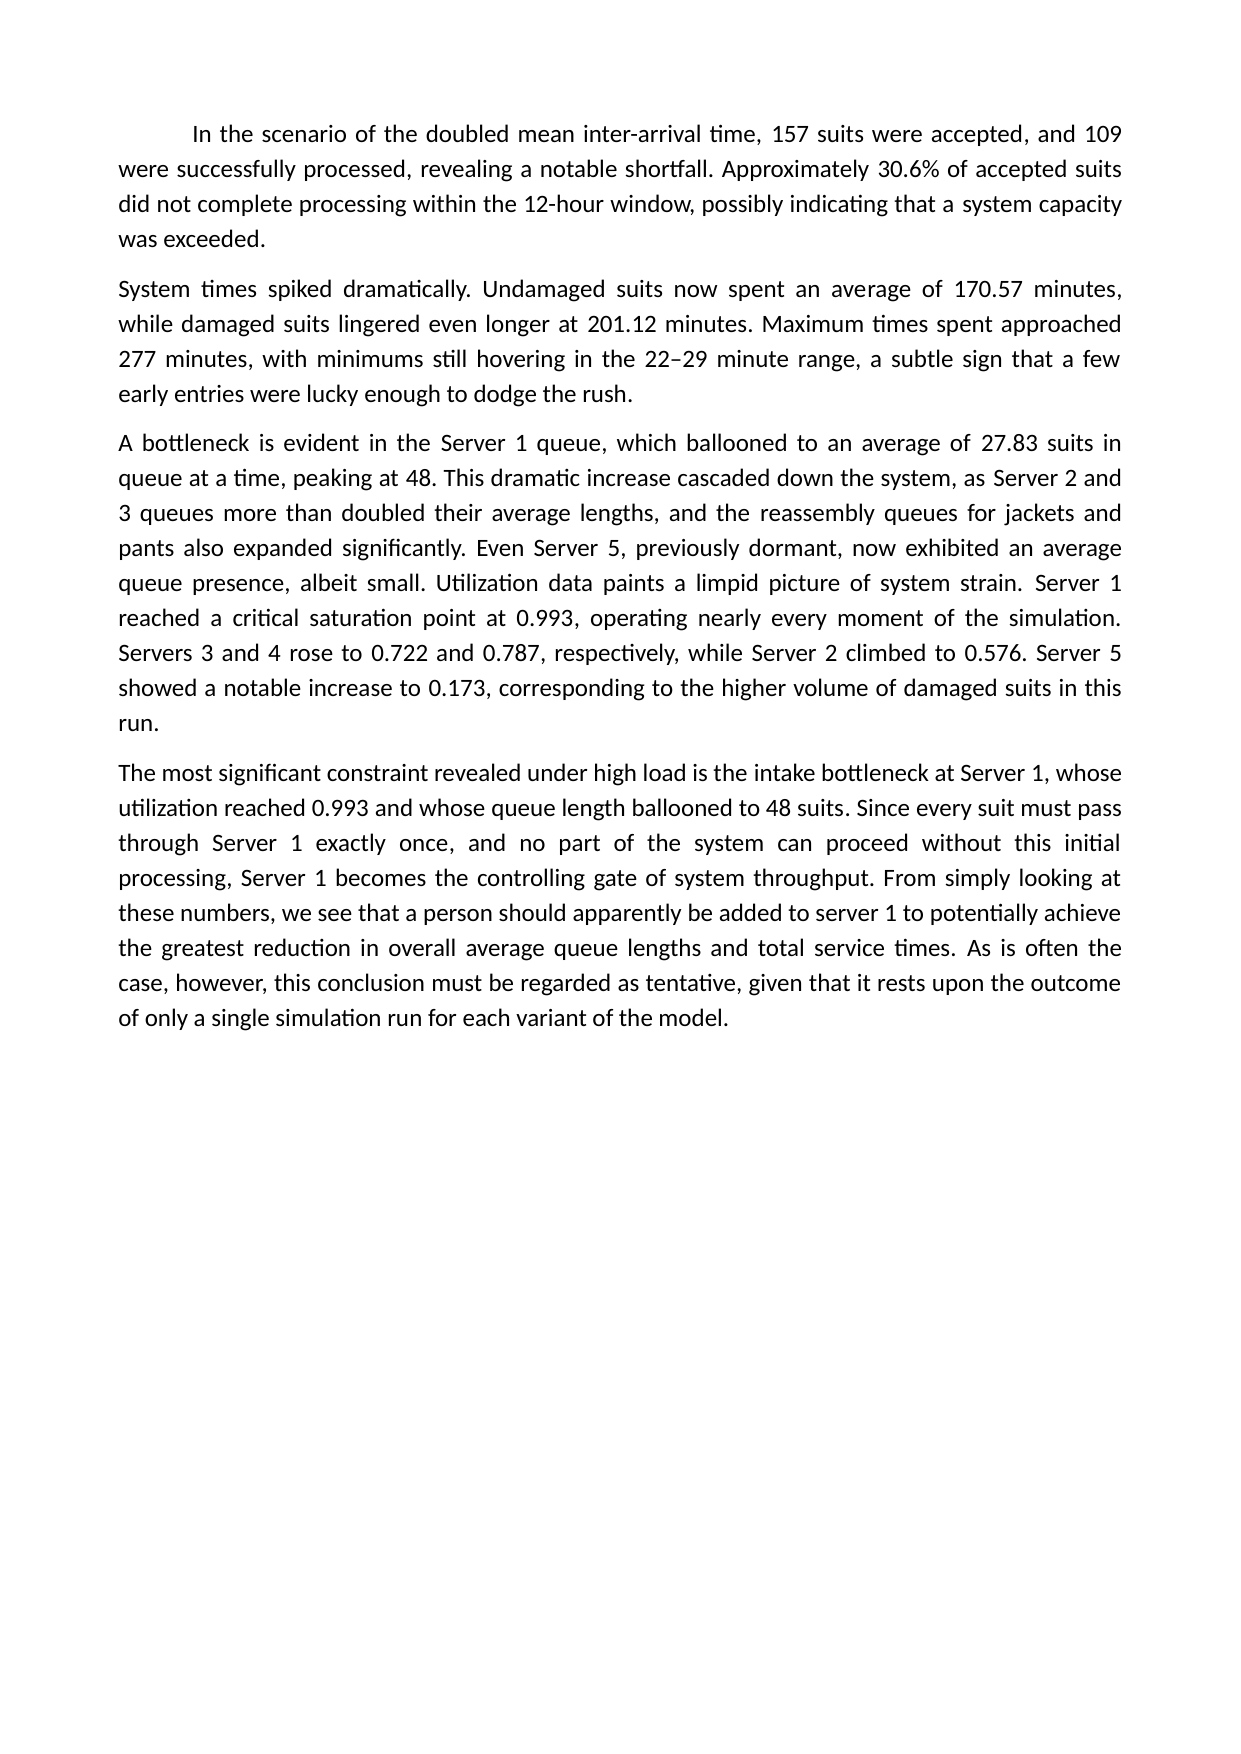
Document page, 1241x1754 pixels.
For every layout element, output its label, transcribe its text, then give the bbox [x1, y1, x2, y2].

text The most significant constraint revealed under high load is the intake bottleneck at Server 1, whose utilization reached 0.993 and whose queue length ballooned to 48 suits. Since every suit must pass through Server 1 exactly once, and no part of the system can proceed without this initial processing, Server 1 becomes the controlling gate of system throughput. From simply looking at these numbers, we see that a person should apparently be added to server 1 to potentially achieve the greatest reduction in overall average queue lengths and total service times. As is often the case, however, this conclusion must be regarded as tentative, given that it rests upon the outcome of only a single simulation run for each variant of the model. [118, 757, 1122, 1032]
text In the scenario of the doubled mean inter-arrival time, 157 suits were accepted, and 109 were successfully processed, revealing a notable shortfall. Approximately 30.6% of accepted suits did not complete processing within the 12-hour window, possibly indicating that a system capacity was exceeded. [118, 118, 1122, 254]
text A bottleneck is evident in the Server 1 queue, which ballooned to an average of 27.83 suits in queue at a time, peaking at 48. This dramatic increase cascaded down the system, as Server 2 and 3 queues more than doubled their average lengths, and the reassembly queues for jackets and pants also expanded significantly. Even Server 5, previously dormant, now exhibited an average queue presence, albeit small. Utilization data paints a limpid picture of system strain. Server 1 reached a critical saturation point at 0.993, operating nearly every moment of the simulation. Servers 3 and 4 rose to 0.722 and 0.787, respectively, while Server 2 climbed to 0.576. Server 5 showed a notable increase to 0.173, corresponding to the higher volume of damaged suits in this run. [118, 427, 1122, 738]
text System times spiked dramatically. Undamaged suits now spent an average of 170.57 minutes, while damaged suits lingered even longer at 201.12 minutes. Maximum times spent approached 277 minutes, with minimums still hovering in the 22–29 minute range, a subtle sign that a few early entries were lucky enough to dodge the rush. [118, 273, 1122, 408]
